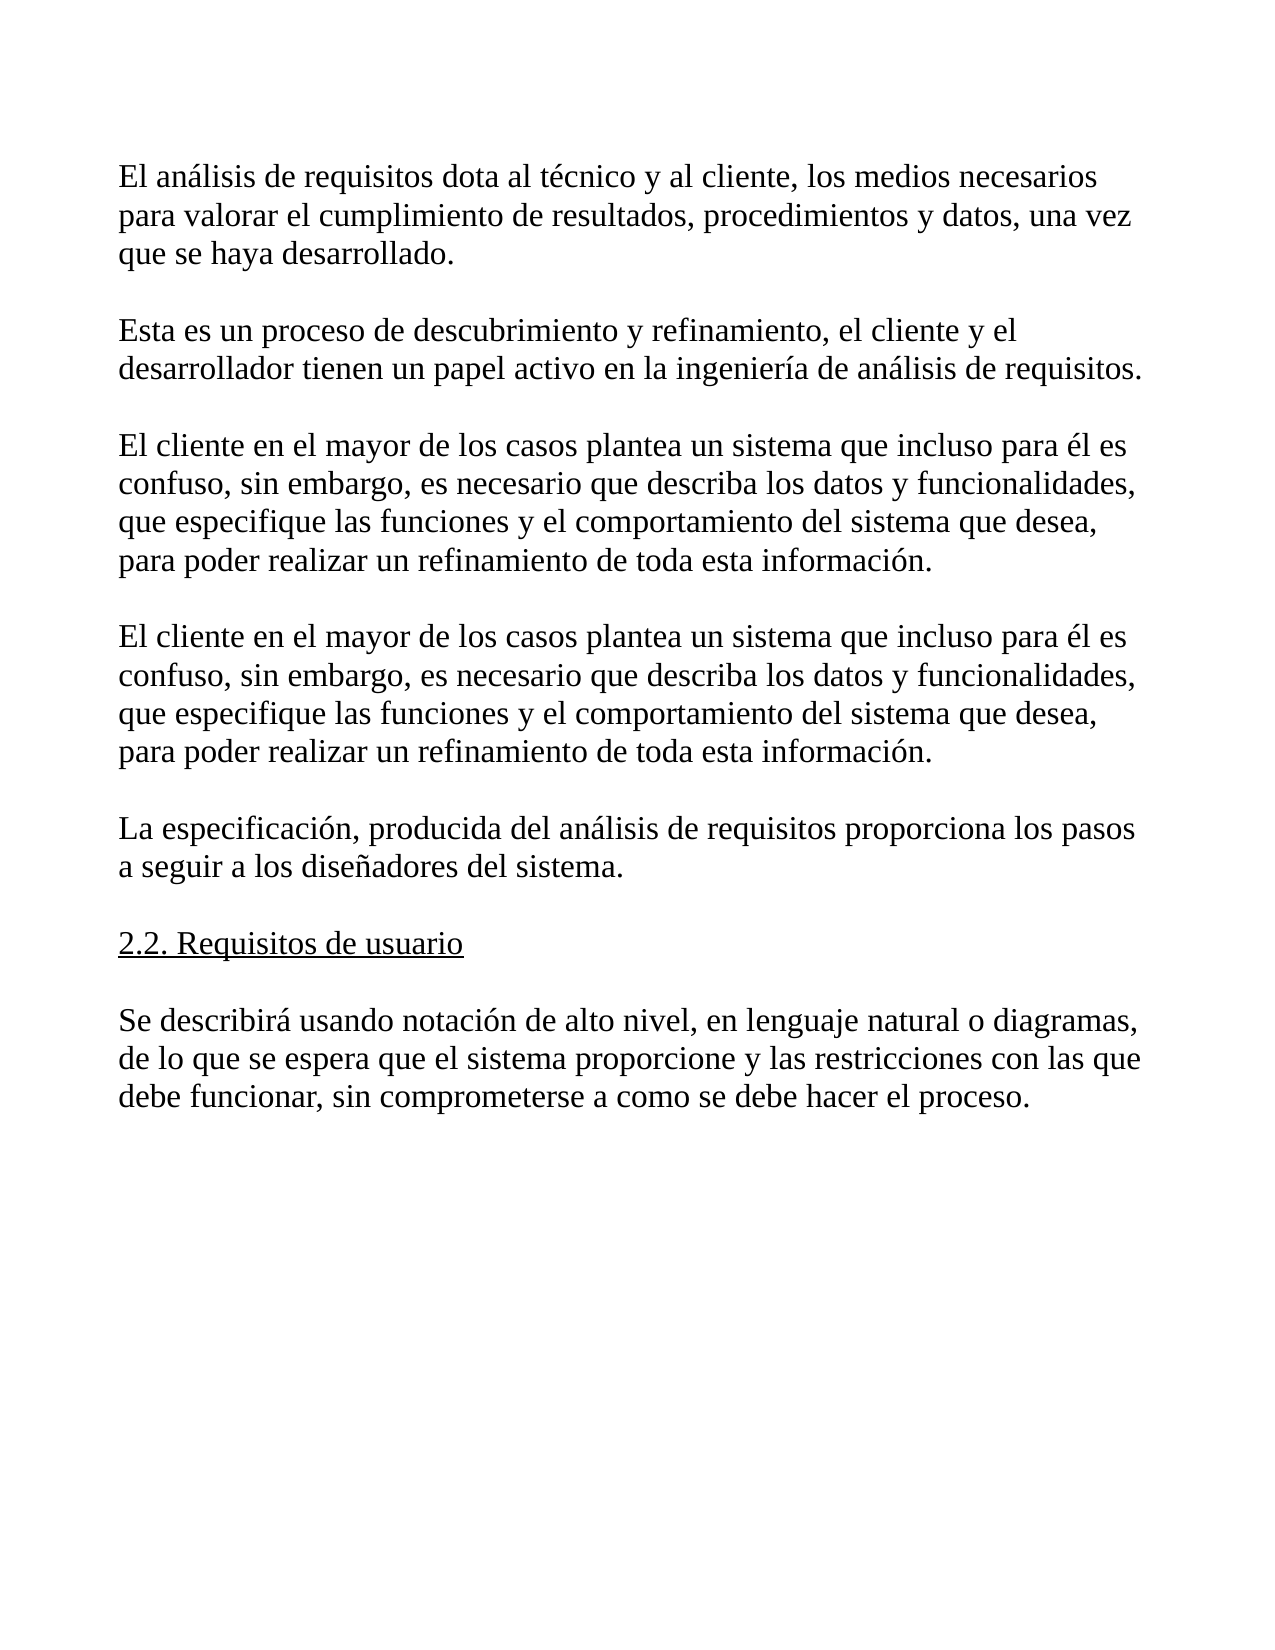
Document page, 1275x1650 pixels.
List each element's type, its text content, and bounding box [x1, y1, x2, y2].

text El cliente en el mayor de los casos plantea un sistema que incluso para él es confuso, sin embargo, es necesario que describa los datos y funcionalidades, que especifique las funciones y el comportamiento del sistema que desea, para poder realizar un refinamiento de toda esta información. [118, 616, 1157, 770]
text El cliente en el mayor de los casos plantea un sistema que incluso para él es confuso, sin embargo, es necesario que describa los datos y funcionalidades, que especifique las funciones y el comportamiento del sistema que desea, para poder realizar un refinamiento de toda esta información. [118, 425, 1157, 578]
text 2.2. Requisitos de usuario [118, 923, 1157, 961]
text El análisis de requisitos dota al técnico y al cliente, los medios necesarios para valorar el cumplimiento de resultados, procedimientos y datos, una vez que se haya desarrollado. [118, 156, 1157, 271]
text La especificación, producida del análisis de requisitos proporciona los pasos a seguir a los diseñadores del sistema. [118, 808, 1157, 885]
text Se describirá usando notación de alto nivel, en lenguaje natural o diagramas, de lo que se espera que el sistema proporcione y las restricciones con las que debe funcionar, sin comprometerse a como se debe hacer el proceso. [118, 1000, 1157, 1115]
text desarrollador tienen un papel activo en la ingeniería de análisis de requisitos. [118, 348, 1157, 386]
text Esta es un proceso de descubrimiento y refinamiento, el cliente y el [118, 310, 1157, 348]
